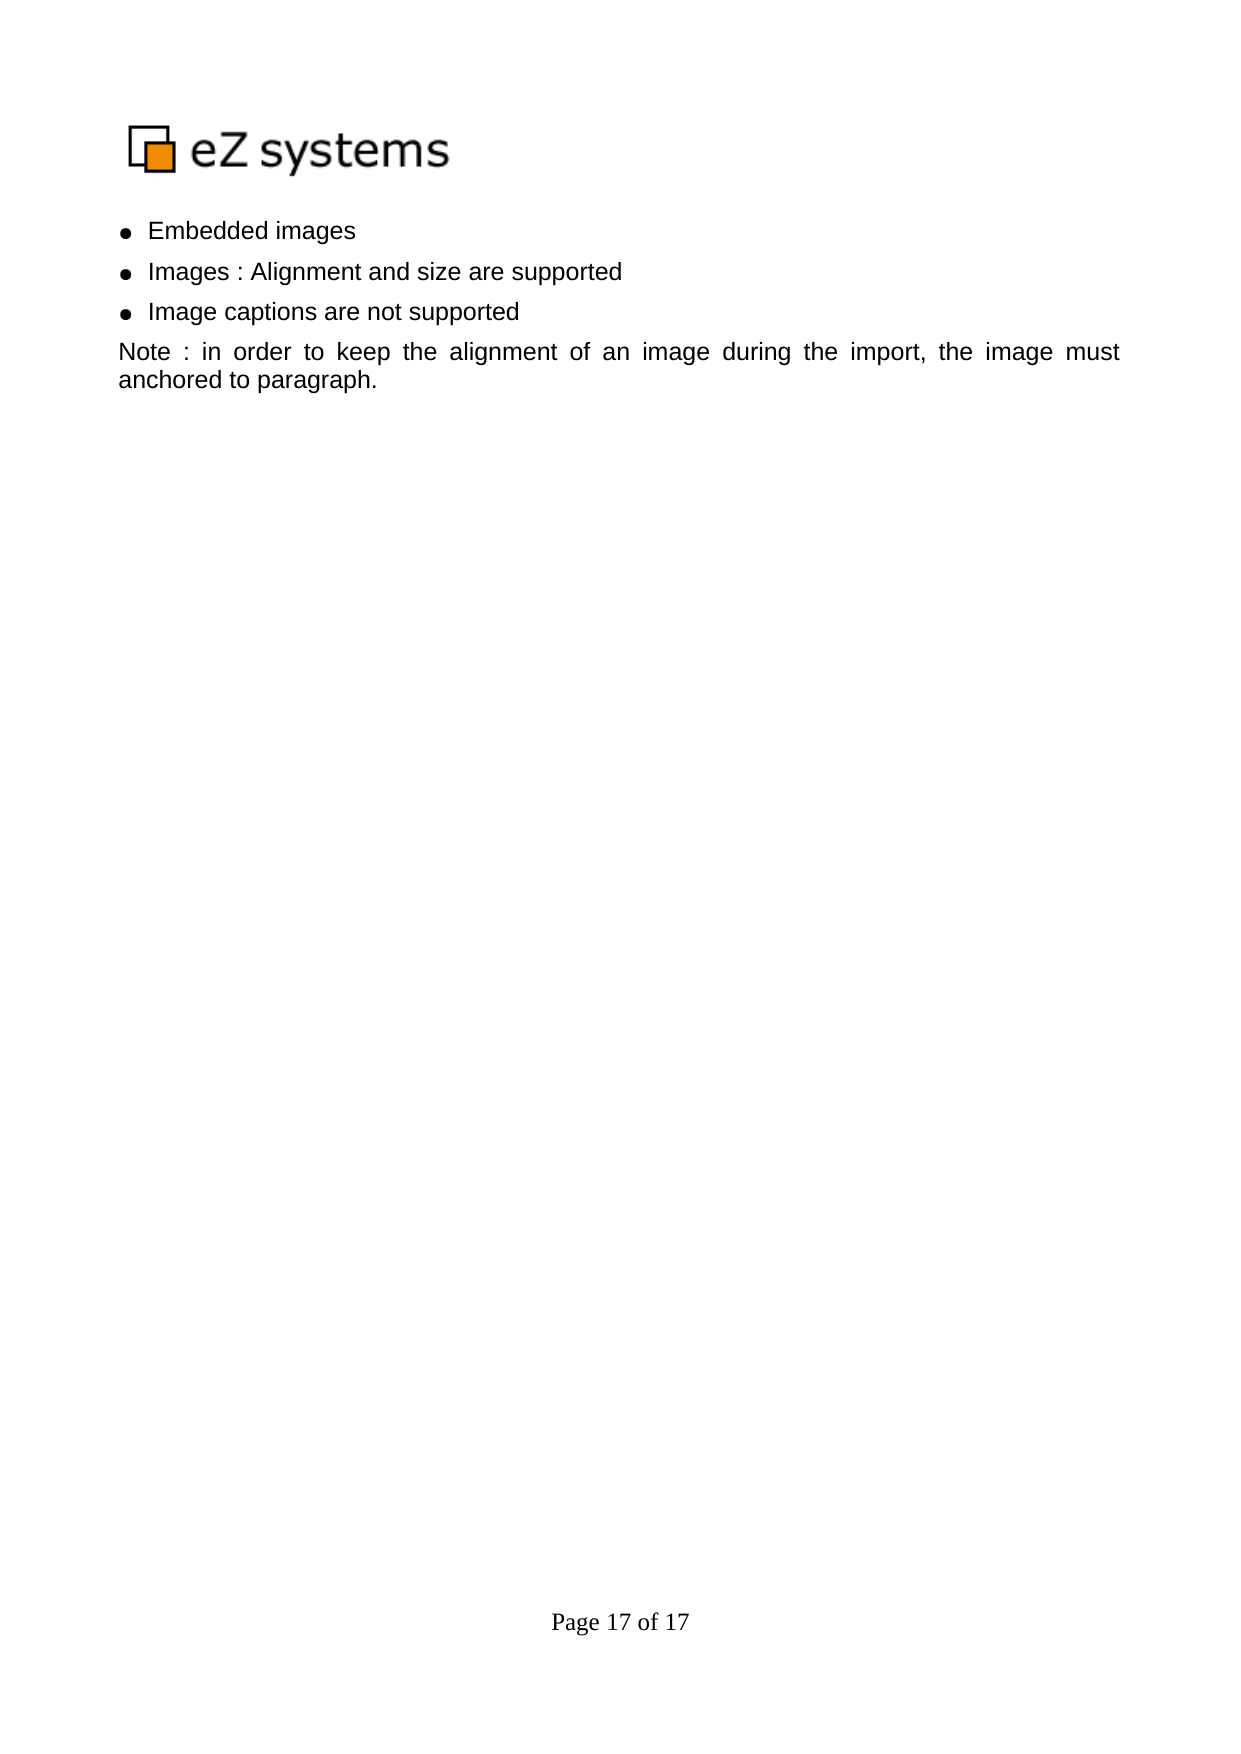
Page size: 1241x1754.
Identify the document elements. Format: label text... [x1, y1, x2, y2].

list Images : Alignment and size are supported [118, 257, 1122, 285]
picture [118, 118, 462, 181]
list Embedded images [118, 217, 1122, 245]
text Note : in order to keep the alignment of an image during the import, the image must anchored to paragraph. [118, 338, 1122, 394]
list Image captions are not supported [118, 298, 1122, 326]
